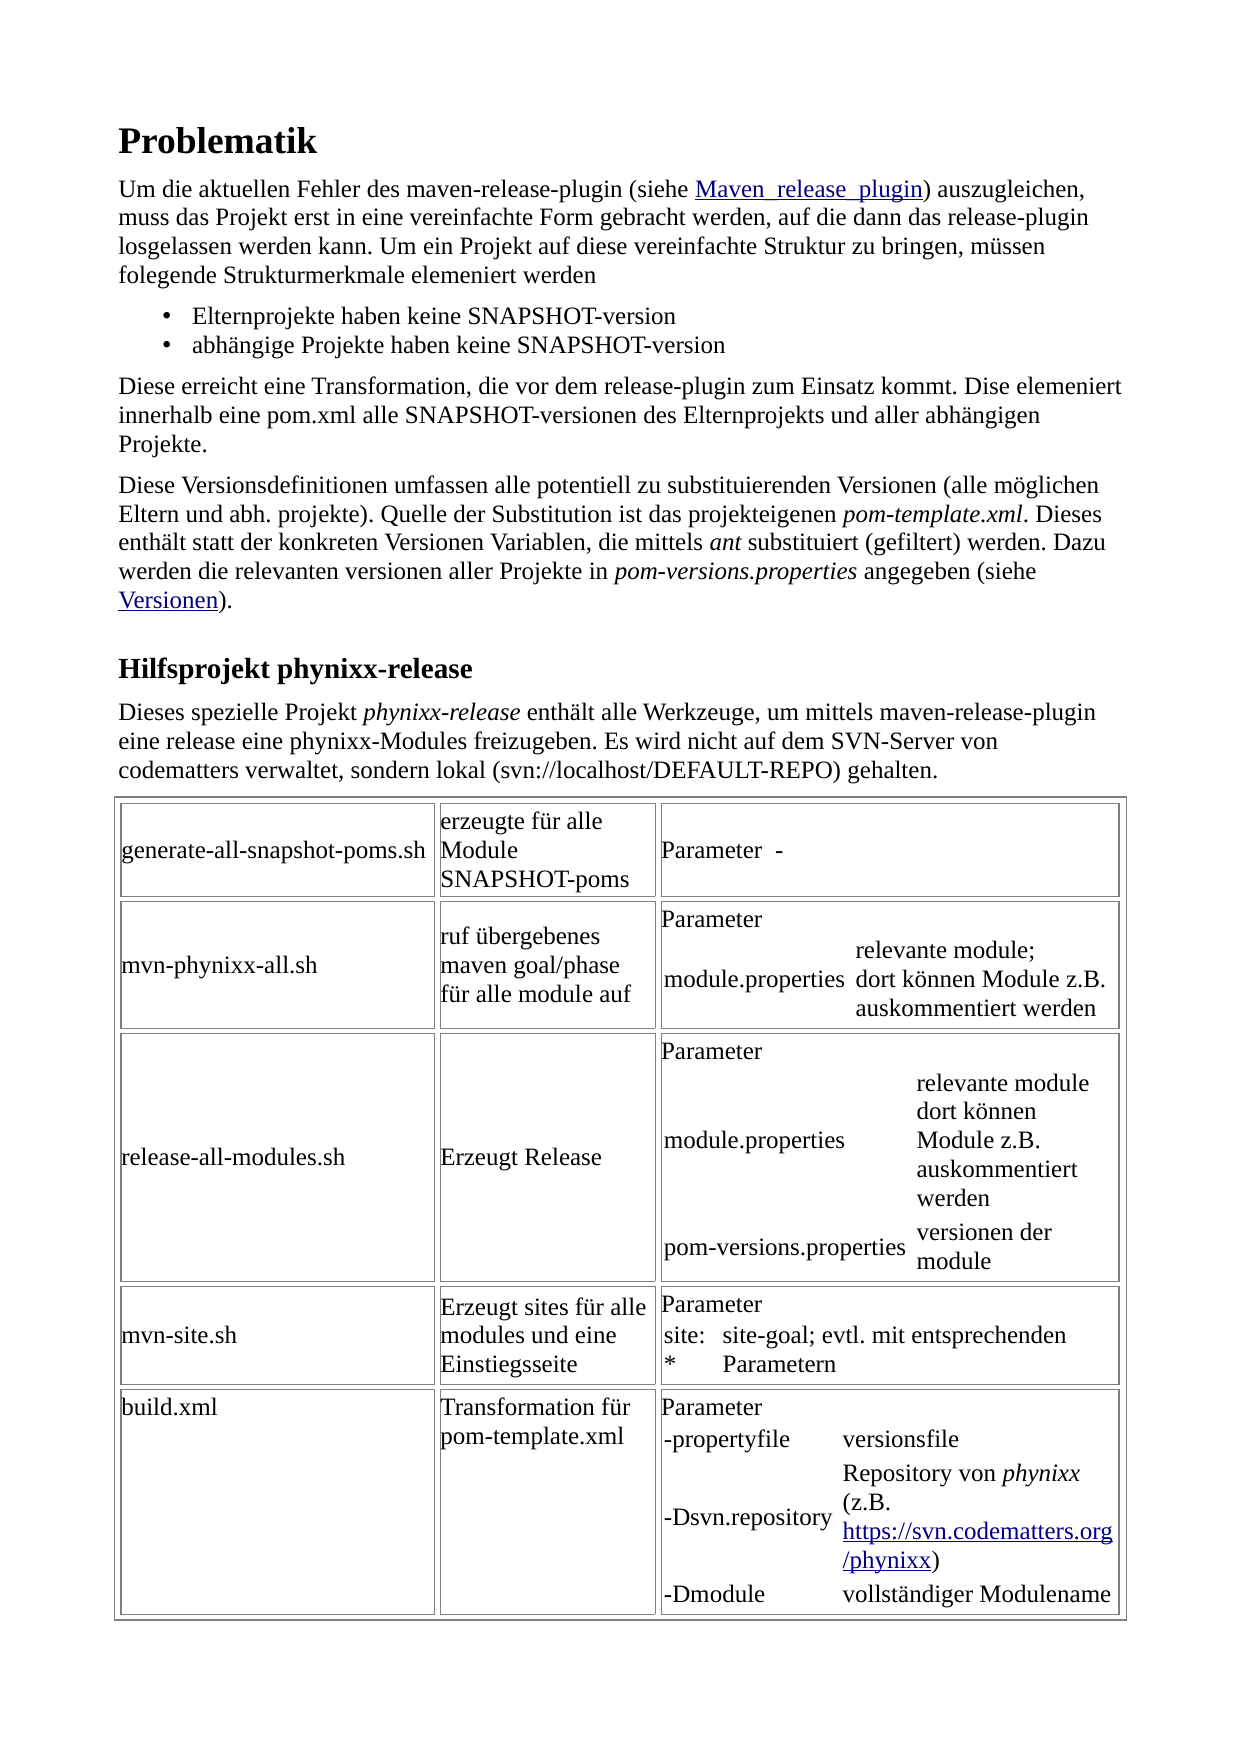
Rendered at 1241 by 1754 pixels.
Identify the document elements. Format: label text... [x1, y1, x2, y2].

table_cell mvn-phynixx-all.sh [118, 896, 437, 1028]
table_cell Parameter [658, 896, 1122, 1028]
list Elternprojekte haben keine SNAPSHOT-version [162, 301, 1122, 330]
table_cell ruf übergebenes maven goal/phase für alle module auf [437, 896, 658, 1028]
table_cell Parameter [658, 1384, 1122, 1614]
table_cell pom-versions.properties [662, 1214, 913, 1278]
table_cell Transformation für pom-template.xml [437, 1384, 658, 1614]
table_header relevante module dort können Module z.B. auskommentiert werden [914, 1065, 1118, 1214]
table_header versionsfile [840, 1421, 1118, 1456]
table_cell versionen der module [914, 1214, 1118, 1278]
table_header generate-all-snapshot-poms.sh [118, 798, 437, 896]
subtitle Problematik [118, 118, 1122, 161]
table_header site:* [662, 1318, 719, 1381]
table_cell Erzeugt Release [437, 1028, 658, 1281]
table_cell Parameter [658, 1028, 1122, 1281]
text Um die aktuellen Fehler des maven-release-plugin (siehe Maven_release_plugin) auszugleichen, muss das Projekt erst in eine vereinfachte Form gebracht werden, auf die dann das release-plugin losgelassen werden kann. Um ein Projekt auf diese vereinfachte Struktur zu bringen, müssen folegende Strukturmerkmale elemeniert werden [118, 174, 1122, 289]
table_cell Erzeugt sites für alle modules und eine Einstiegsseite [437, 1281, 658, 1384]
text Diese Versionsdefinitionen umfassen alle potentiell zu substituierenden Versionen (alle möglichen Eltern und abh. projekte). Quelle der Substitution ist das projekteigenen pom-template.xml. Dieses enthält statt der konkreten Versionen Variablen, die mittels ant substituiert (gefiltert) werden. Dazu werden die relevanten versionen aller Projekte in pom-versions.properties angegeben (siehe Versionen). [118, 470, 1122, 614]
list abhängige Projekte haben keine SNAPSHOT-version [162, 330, 1122, 359]
table_header module.properties [662, 933, 852, 1025]
table_cell release-all-modules.sh [118, 1028, 437, 1281]
table_header -propertyfile [662, 1421, 839, 1456]
table_cell vollständiger Modulename [840, 1576, 1118, 1611]
table_header site-goal; evtl. mit entsprechenden Parametern [720, 1318, 1118, 1381]
subtitle Hilfsprojekt phynixx-release [118, 651, 1122, 685]
table_header relevante module; dort können Module z.B. auskommentiert werden [853, 933, 1118, 1025]
table_cell build.xml [118, 1384, 437, 1614]
table_header erzeugte für alle Module SNAPSHOT-poms [437, 798, 658, 896]
table_cell Parameter [658, 1281, 1122, 1384]
table_cell -Dmodule [662, 1576, 839, 1611]
table_cell Repository von phynixx (z.B. https://svn.codematters.org/phynixx) [840, 1456, 1118, 1576]
table_cell mvn-site.sh [118, 1281, 437, 1384]
table_cell -Dsvn.repository [662, 1456, 839, 1576]
text Dieses spezielle Projekt phynixx-release enthält alle Werkzeuge, um mittels maven-release-plugin eine release eine phynixx-Modules freizugeben. Es wird nicht auf dem SVN-Server von codematters verwaltet, sondern lokal (svn://localhost/DEFAULT-REPO) gehalten. [118, 697, 1122, 783]
table_header module.properties [662, 1065, 913, 1214]
text Diese erreicht eine Transformation, die vor dem release-plugin zum Einsatz kommt. Dise elemeniert innerhalb eine pom.xml alle SNAPSHOT-versionen des Elternprojekts und aller abhängigen Projekte. [118, 371, 1122, 457]
table_header Parameter - [658, 798, 1122, 896]
